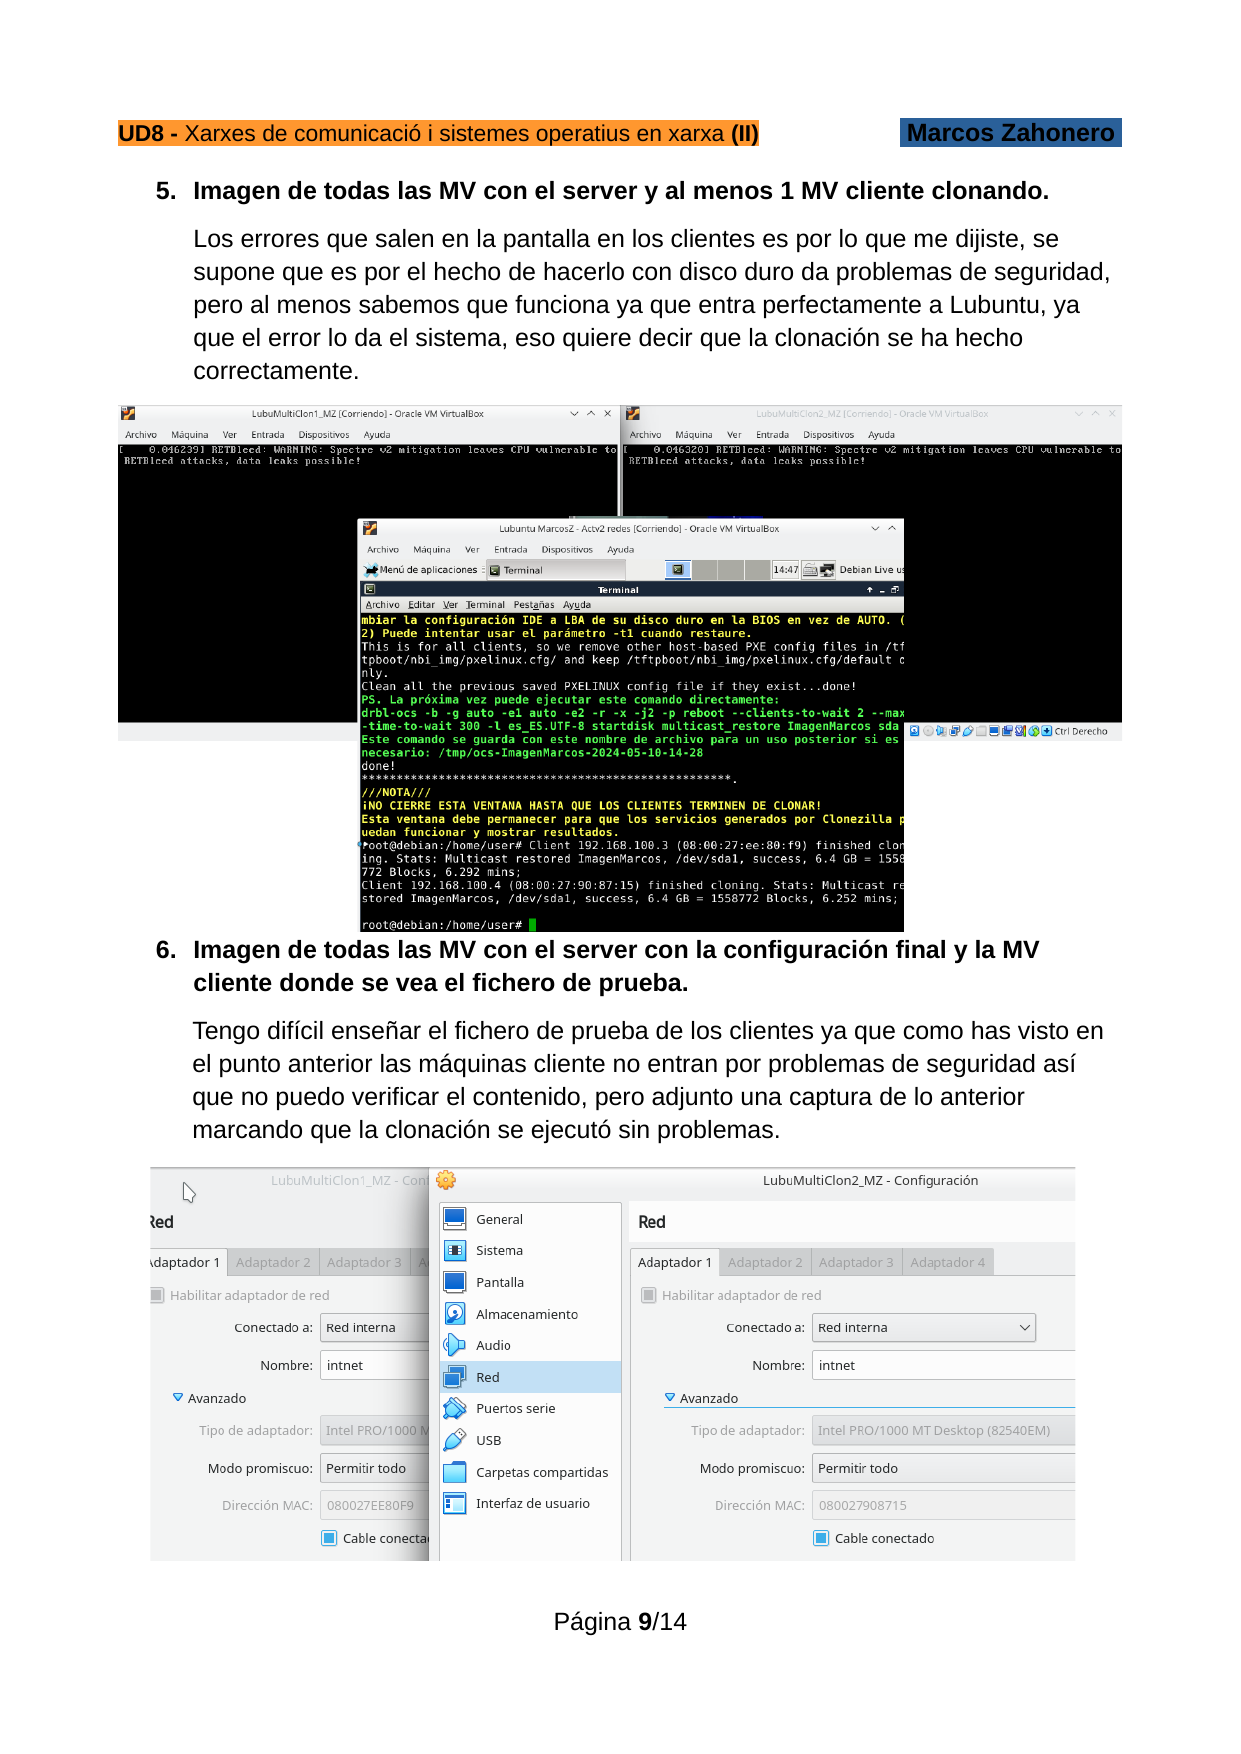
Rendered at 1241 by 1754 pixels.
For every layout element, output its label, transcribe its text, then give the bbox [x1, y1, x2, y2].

list Los errores que salen en la pantalla en los clientes es por lo que me dijiste, se supone que es por el hecho de hacerlo con disco duro da problemas de seguridad, pero al menos sabemos que funciona ya que entra perfectamente a Lubuntu, ya que el error lo da el sistema, eso quiere decir que la clonación se ha hecho correctamente. [156, 224, 1122, 385]
picture [150, 1167, 1076, 1561]
picture [118, 405, 1123, 932]
list Imagen de todas las MV con el server y al menos 1 MV cliente clonando. [156, 176, 1122, 205]
text Tengo difícil enseñar el fichero de prueba de los clientes ya que como has visto en el punto anterior las máquinas cliente no entran por problemas de seguridad así que no puedo verificar el contenido, pero adjunto una captura de lo anterior marcando que la clonación se ejecutó sin problemas. [118, 1016, 1122, 1144]
list Imagen de todas las MV con el server con la configuración final y la MV cliente donde se vea el fichero de prueba. [156, 935, 1122, 997]
